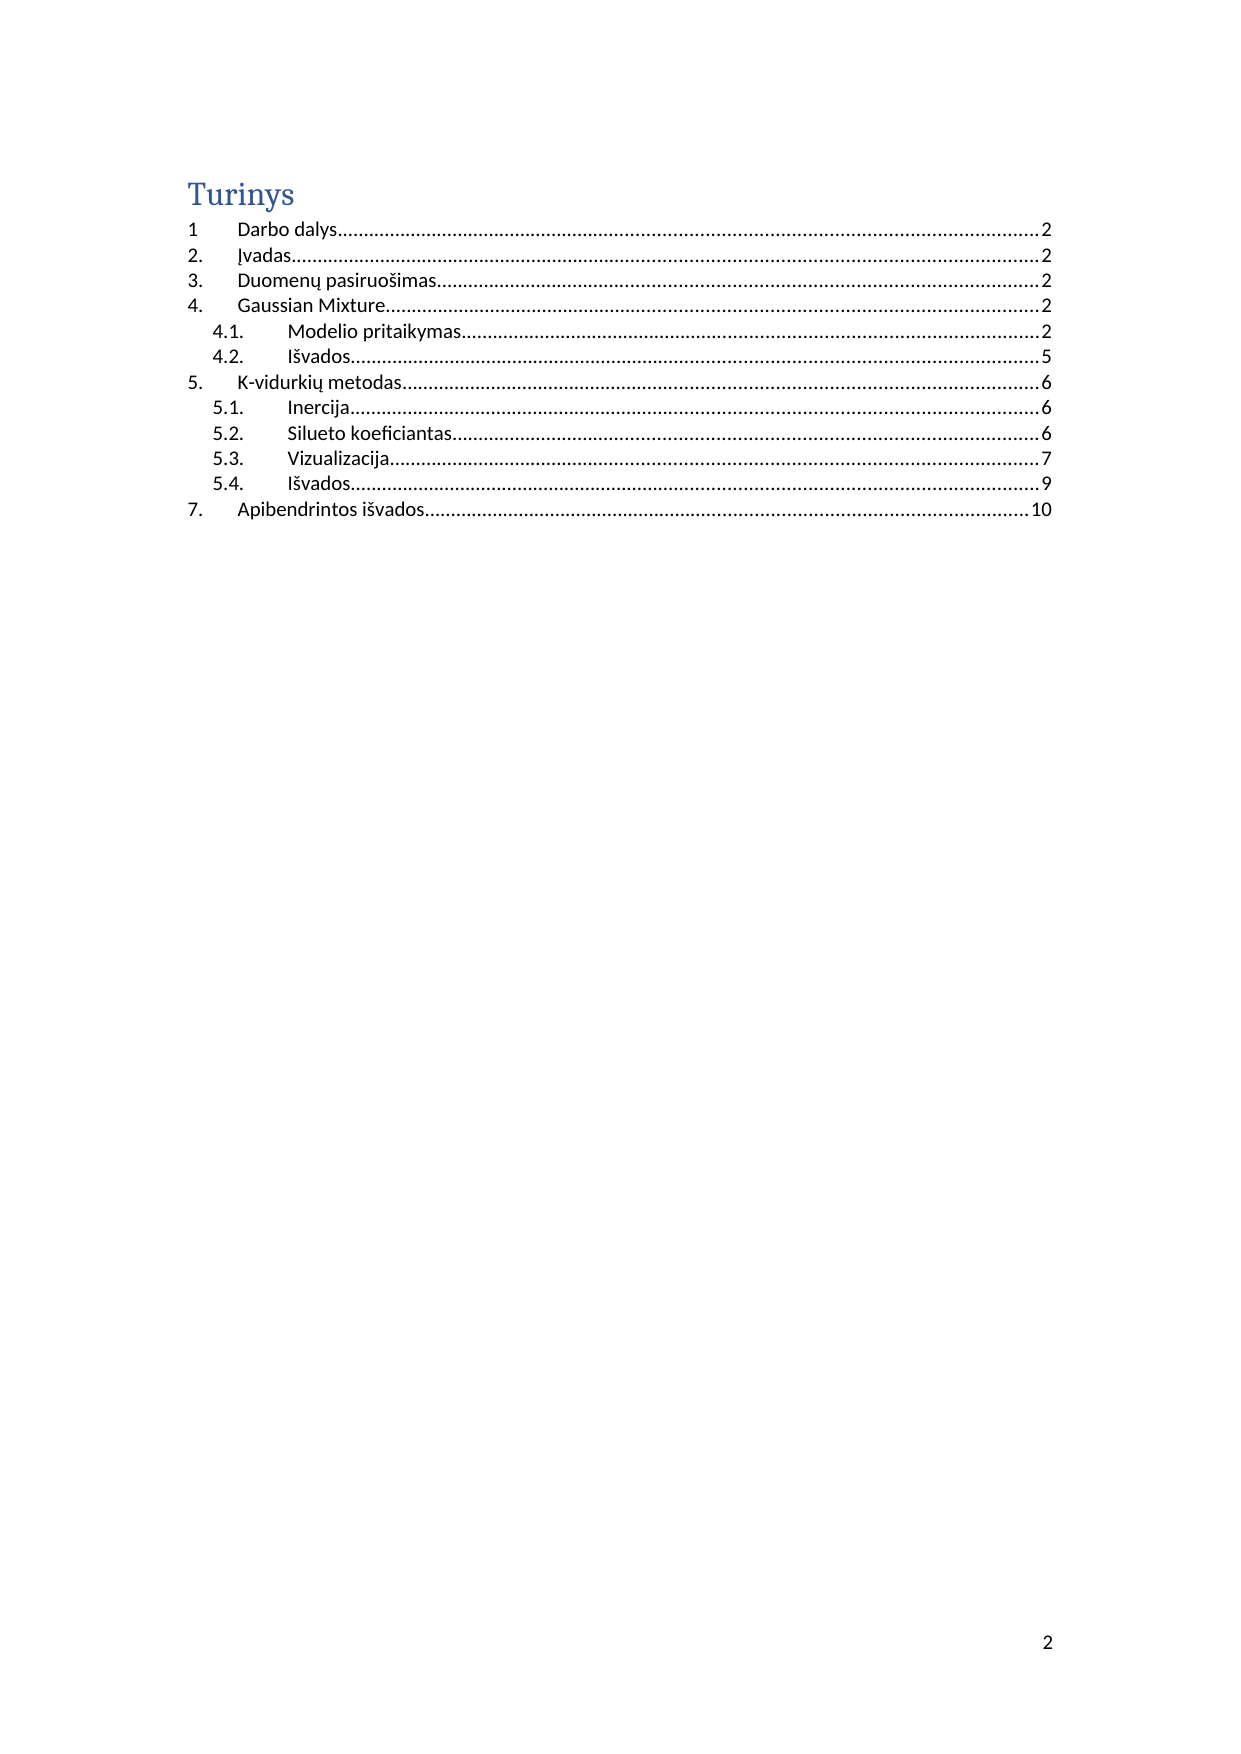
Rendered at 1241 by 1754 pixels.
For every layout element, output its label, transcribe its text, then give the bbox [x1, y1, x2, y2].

text 4. Gaussian Mixture 2 [187, 293, 1053, 318]
text 5. K-vidurkių metodas 6 [187, 369, 1053, 394]
text 5.2. Silueto koeficiantas 6 [212, 420, 1053, 445]
text 5.4. Išvados 9 [212, 471, 1053, 496]
text 4.2. Išvados 5 [212, 343, 1053, 369]
text 7. Apibendrintos išvados 10 [187, 496, 1053, 521]
text 5.1. Inercija 6 [212, 394, 1053, 420]
text 4.1. Modelio pritaikymas 2 [212, 318, 1053, 343]
subtitle Turinys [187, 175, 1053, 213]
text 5.3. Vizualizacija 7 [212, 445, 1053, 471]
text 3. Duomenų pasiruošimas 2 [187, 267, 1053, 293]
text 2. Įvadas 2 [187, 242, 1053, 267]
text 1 Darbo dalys 2 [187, 216, 1053, 242]
